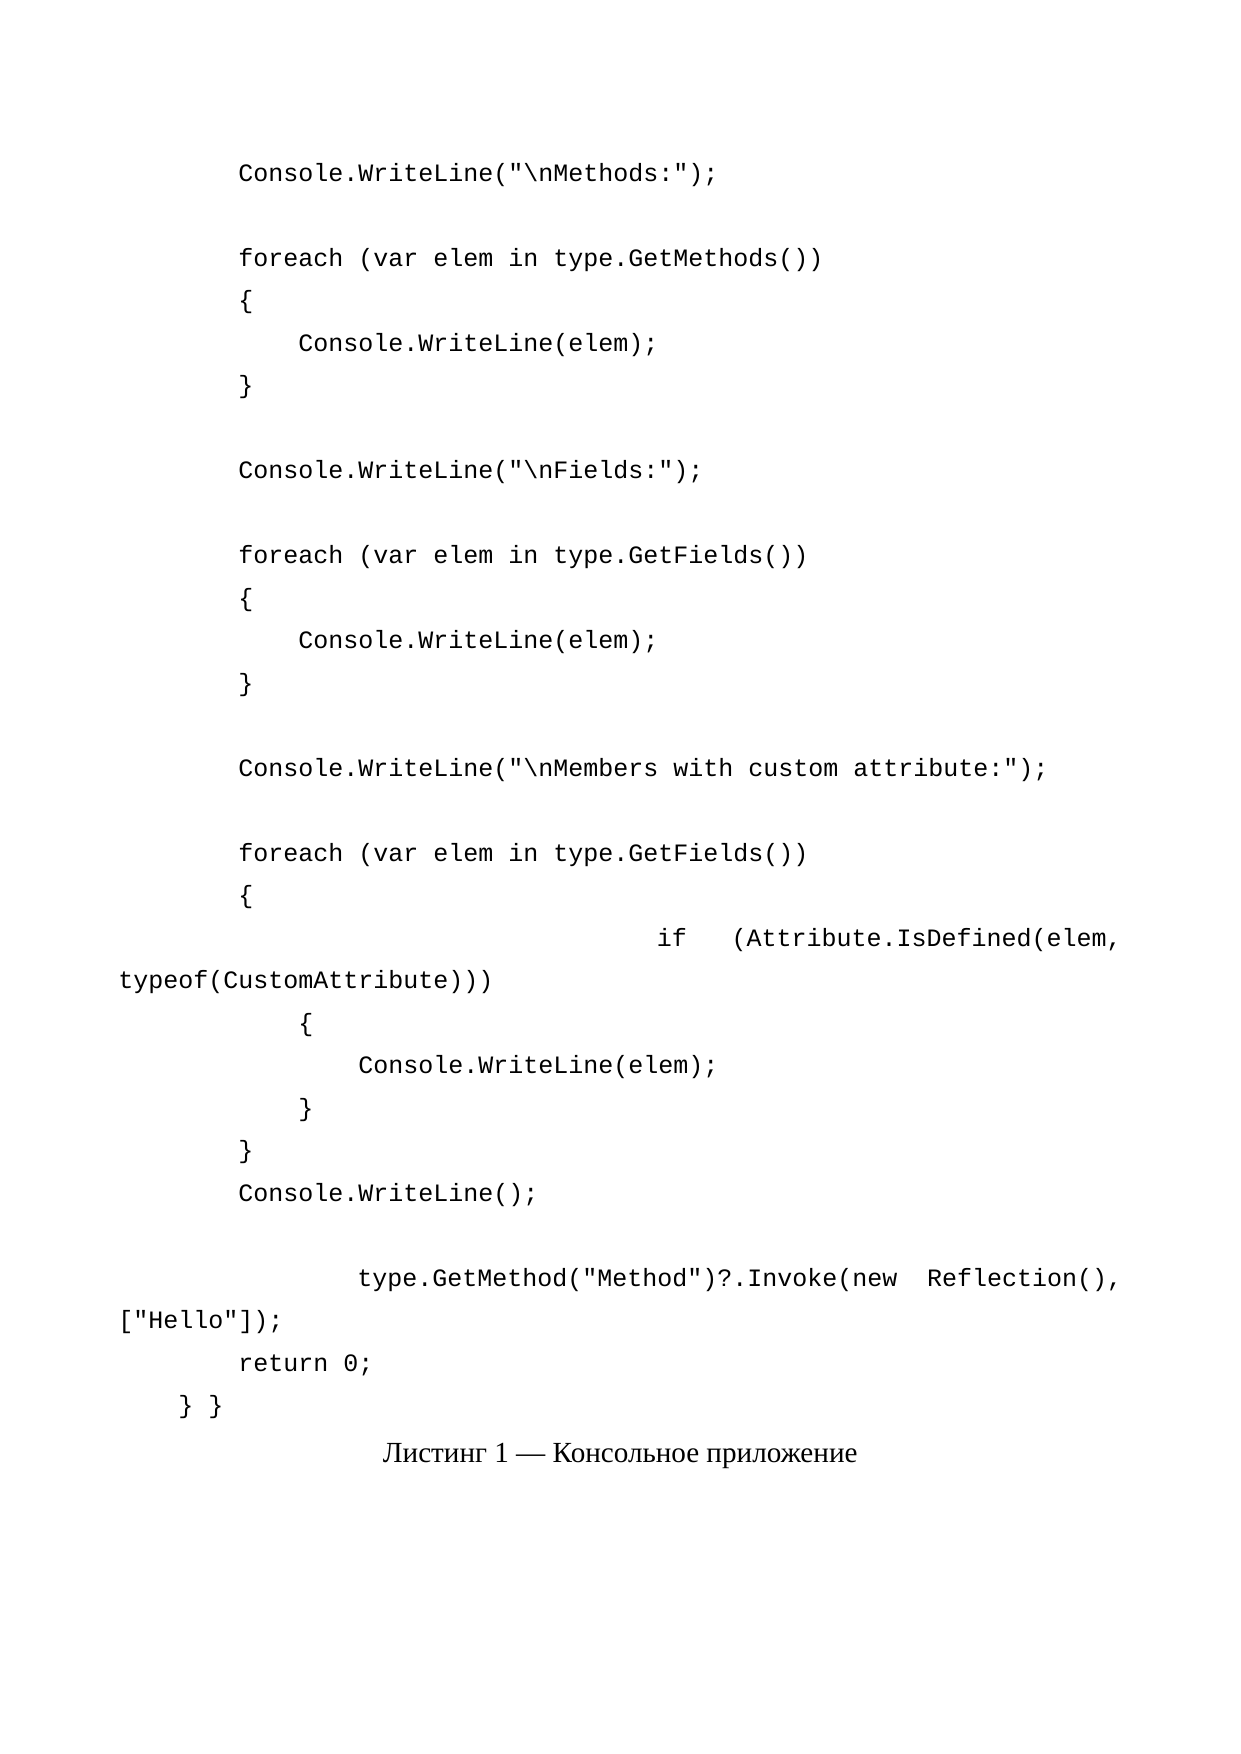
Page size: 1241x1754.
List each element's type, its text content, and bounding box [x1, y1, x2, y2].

text { [118, 883, 1122, 911]
text return 0; [118, 1351, 1122, 1379]
text } [118, 671, 1122, 699]
text Console.WriteLine(elem); [118, 628, 1122, 656]
text } [118, 1138, 1122, 1166]
text } [118, 373, 1122, 401]
text Console.WriteLine("\nFields:"); [118, 458, 1122, 486]
text } } [118, 1393, 1122, 1421]
text Console.WriteLine(); [118, 1181, 1122, 1209]
text { [118, 1011, 1122, 1039]
text foreach (var elem in type.GetFields()) [118, 841, 1122, 869]
text Console.WriteLine("\nMembers with custom attribute:"); [118, 756, 1122, 784]
text } [118, 1096, 1122, 1124]
text Console.WriteLine(elem); [118, 331, 1122, 359]
text { [118, 288, 1122, 316]
text foreach (var elem in type.GetMethods()) [118, 246, 1122, 274]
text Console.WriteLine(elem); [118, 1053, 1122, 1081]
text if (Attribute.IsDefined(elem, typeof(CustomAttribute))) [118, 926, 1122, 996]
text type.GetMethod("Method")?.Invoke(new Reflection(), ["Hello"]); [118, 1266, 1122, 1336]
text Console.WriteLine("\nMethods:"); [118, 161, 1122, 189]
text foreach (var elem in type.GetFields()) [118, 543, 1122, 571]
text Листинг 1 — Консольное приложение [118, 1436, 1122, 1469]
text { [118, 586, 1122, 614]
